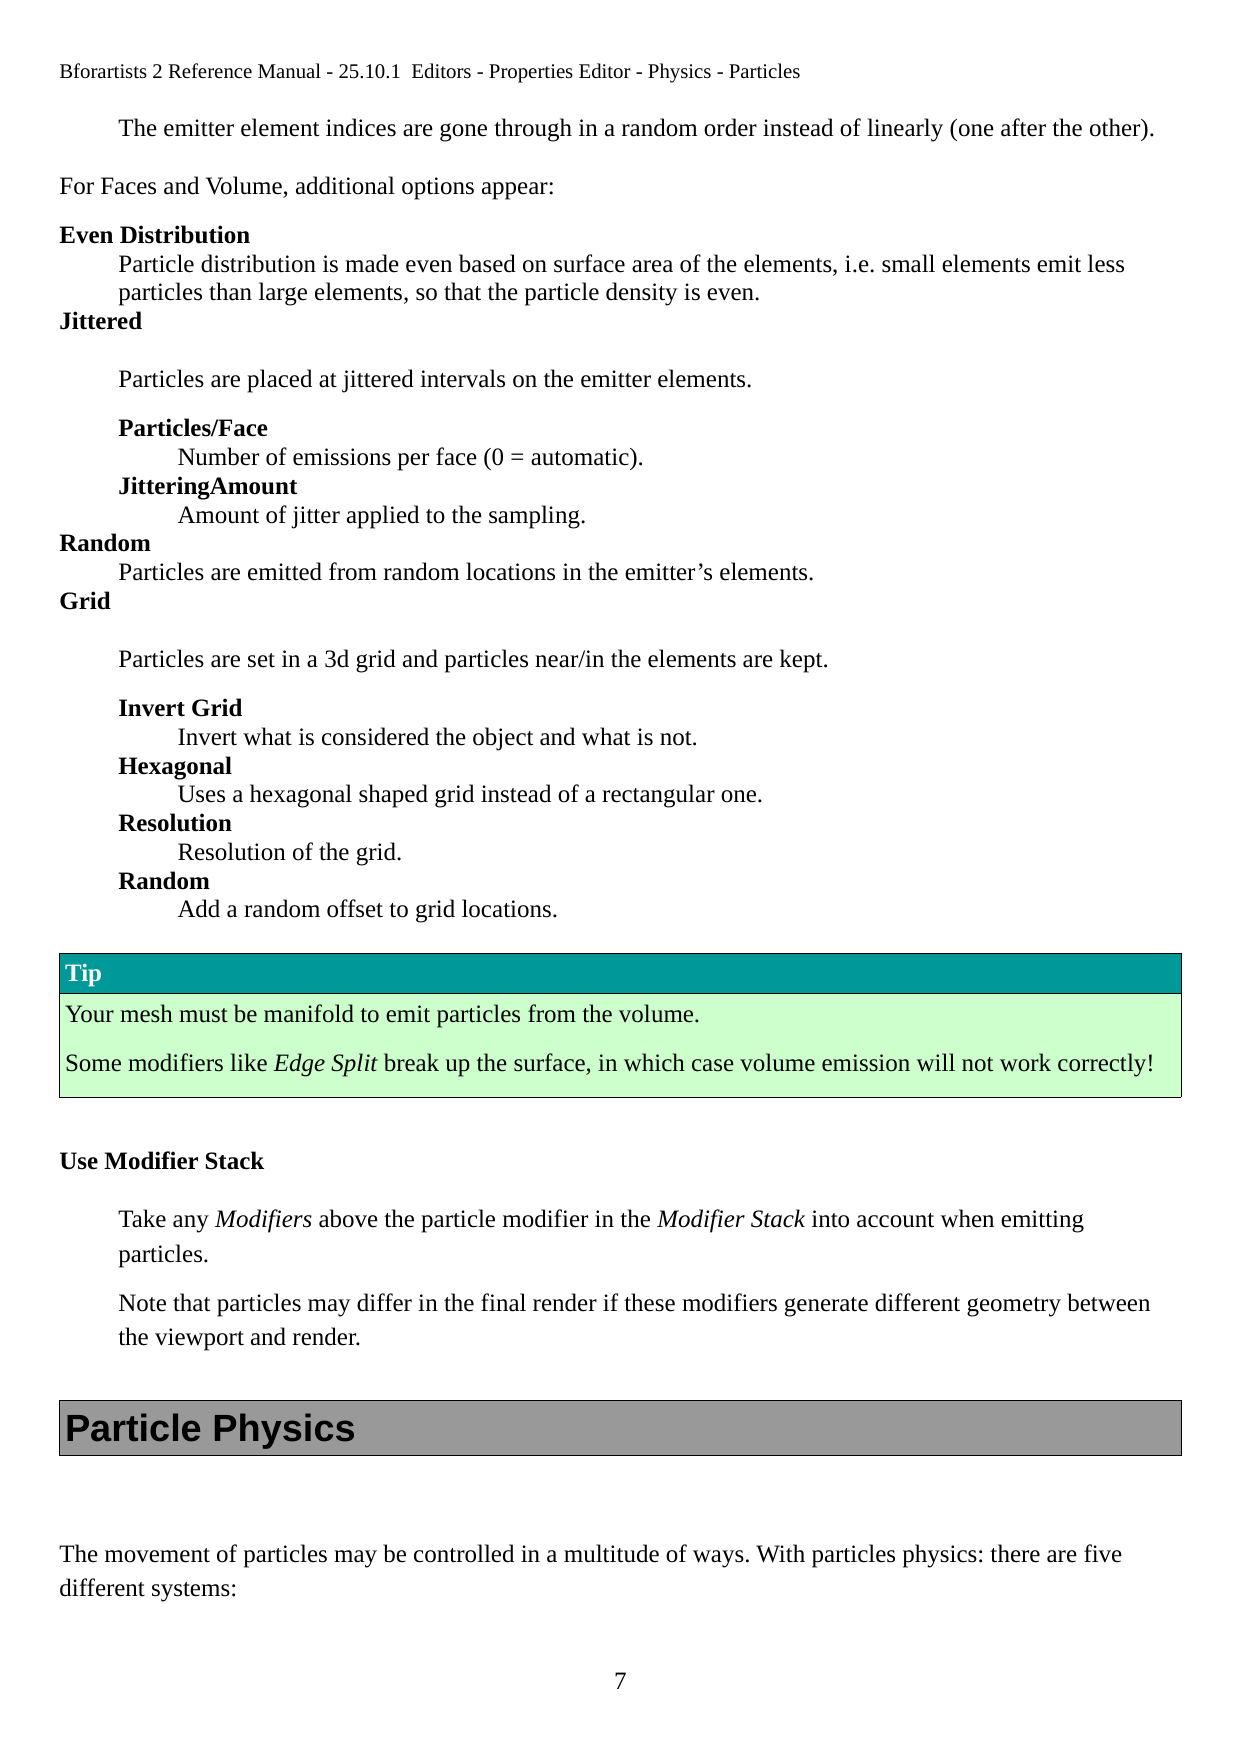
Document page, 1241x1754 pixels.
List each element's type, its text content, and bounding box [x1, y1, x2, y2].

subtitle Use Modifier Stack [59, 1146, 1181, 1175]
subtitle Grid [59, 586, 1181, 615]
subtitle Jittered [59, 306, 1181, 335]
list Resolution of the grid. [177, 837, 1181, 866]
text Particles are placed at jittered intervals on the emitter elements. [118, 364, 1181, 393]
list Number of emissions per face (0 = automatic). [177, 442, 1181, 471]
list Amount of jitter applied to the sampling. [177, 500, 1181, 528]
text Particles are set in a 3d grid and particles near/in the elements are kept. [118, 644, 1181, 673]
table_header Tip [60, 954, 1181, 993]
table_header Particle Physics [60, 1401, 1181, 1455]
subtitle JitteringAmount [118, 471, 1181, 500]
text Note that particles may differ in the final render if these modifiers generate different geometry between the viewport and render. [118, 1288, 1181, 1351]
list Uses a hexagonal shaped grid instead of a rectangular one. [177, 779, 1181, 808]
subtitle Particles/Face [118, 413, 1181, 442]
subtitle Random [59, 528, 1181, 557]
list The emitter element indices are gone through in a random order instead of linearly (one after the other). [118, 113, 1181, 141]
text The movement of particles may be controlled in a multitude of ways. With particles physics: there are five different systems: [59, 1539, 1181, 1602]
subtitle Even Distribution [59, 220, 1181, 249]
subtitle Invert Grid [118, 693, 1181, 722]
list Invert what is considered the object and what is not. [177, 722, 1181, 751]
subtitle Random [118, 866, 1181, 894]
text For Faces and Volume, additional options appear: [59, 171, 1181, 199]
table_cell Your mesh must be manifold to emit particles from the volume. Some modifiers like Edge Split break up the surface, in which case volume emission will not work correctly! [60, 994, 1181, 1097]
list Particles are emitted from random locations in the emitter’s elements. [118, 557, 1181, 586]
subtitle Resolution [118, 808, 1181, 837]
list Particle distribution is made even based on surface area of the elements, i.e. small elements emit less particles than large elements, so that the particle density is even. [118, 249, 1181, 306]
text Take any Modifiers above the particle modifier in the Modifier Stack into account when emitting particles. [118, 1204, 1181, 1268]
list Add a random offset to grid locations. [177, 894, 1181, 923]
subtitle Hexagonal [118, 751, 1181, 779]
